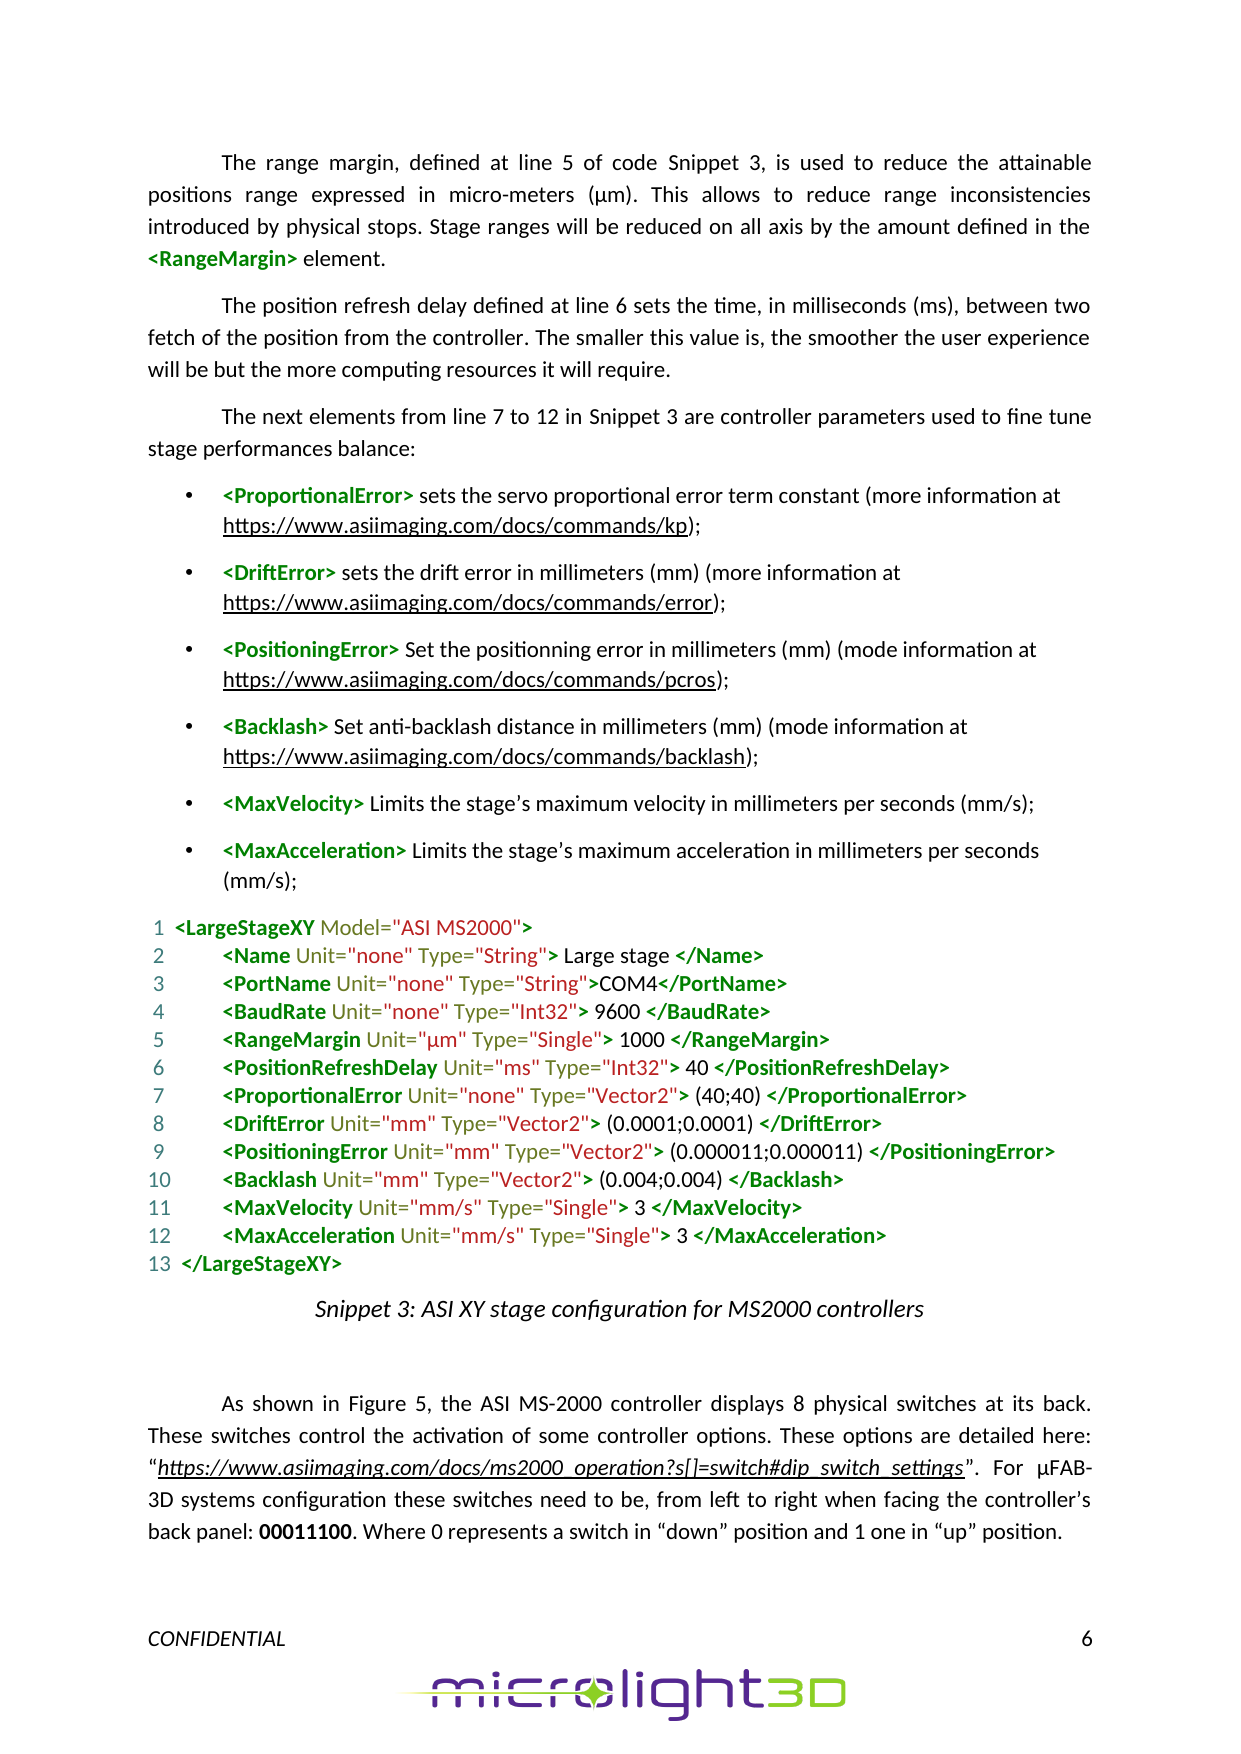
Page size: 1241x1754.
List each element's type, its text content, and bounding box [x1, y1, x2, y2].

text As shown in Figure 5, the ASI MS-2000 controller displays 8 physical switches at its back. These switches control the activation of some controller options. These options are detailed here: “https://www.asiimaging.com/docs/ms2000_operation?s[]=switch#dip_switch_settings”. For µFAB-3D systems configuration these switches need to be, from left to right when facing the controller’s back panel: 00011100. Where 0 represents a switch in “down” position and 1 one in “up” position. [148, 1389, 1093, 1546]
list <DriftError> sets the drift error in millimeters (mm) (more information at https://www.asiimaging.com/docs/commands/error); [185, 558, 1093, 616]
list <MaxVelocity> Limits the stage’s maximum velocity in millimeters per seconds (mm/s); [185, 789, 1093, 817]
text The next elements from line 7 to 12 in Snippet 3 are controller parameters used to fine tune stage performances balance: [148, 402, 1093, 462]
picture [394, 1669, 846, 1721]
list <PositioningError> Set the positionning error in millimeters (mm) (mode information at https://www.asiimaging.com/docs/commands/pcros); [185, 635, 1093, 693]
text The range margin, defined at line 5 of code Snippet 3, is used to reduce the attainable positions range expressed in micro-meters (µm). This allows to reduce range inconsistencies introduced by physical stops. Stage ranges will be reduced on all axis by the amount defined in the <RangeMargin> element. [148, 148, 1093, 272]
list <MaxAcceleration> Limits the stage’s maximum acceleration in millimeters per seconds (mm/s); [185, 836, 1093, 894]
text The position refresh delay defined at line 6 sets the time, in milliseconds (ms), between two fetch of the position from the controller. The smaller this value is, the smoother the user experience will be but the more computing resources it will require. [148, 291, 1093, 383]
list <ProportionalError> sets the servo proportional error term constant (more information at https://www.asiimaging.com/docs/commands/kp); [185, 481, 1093, 539]
list <Backlash> Set anti-backlash distance in millimeters (mm) (mode information at https://www.asiimaging.com/docs/commands/backlash); [185, 712, 1093, 771]
text Snippet 3: ASI XY stage configuration for MS2000 controllers [148, 926, 1092, 1323]
